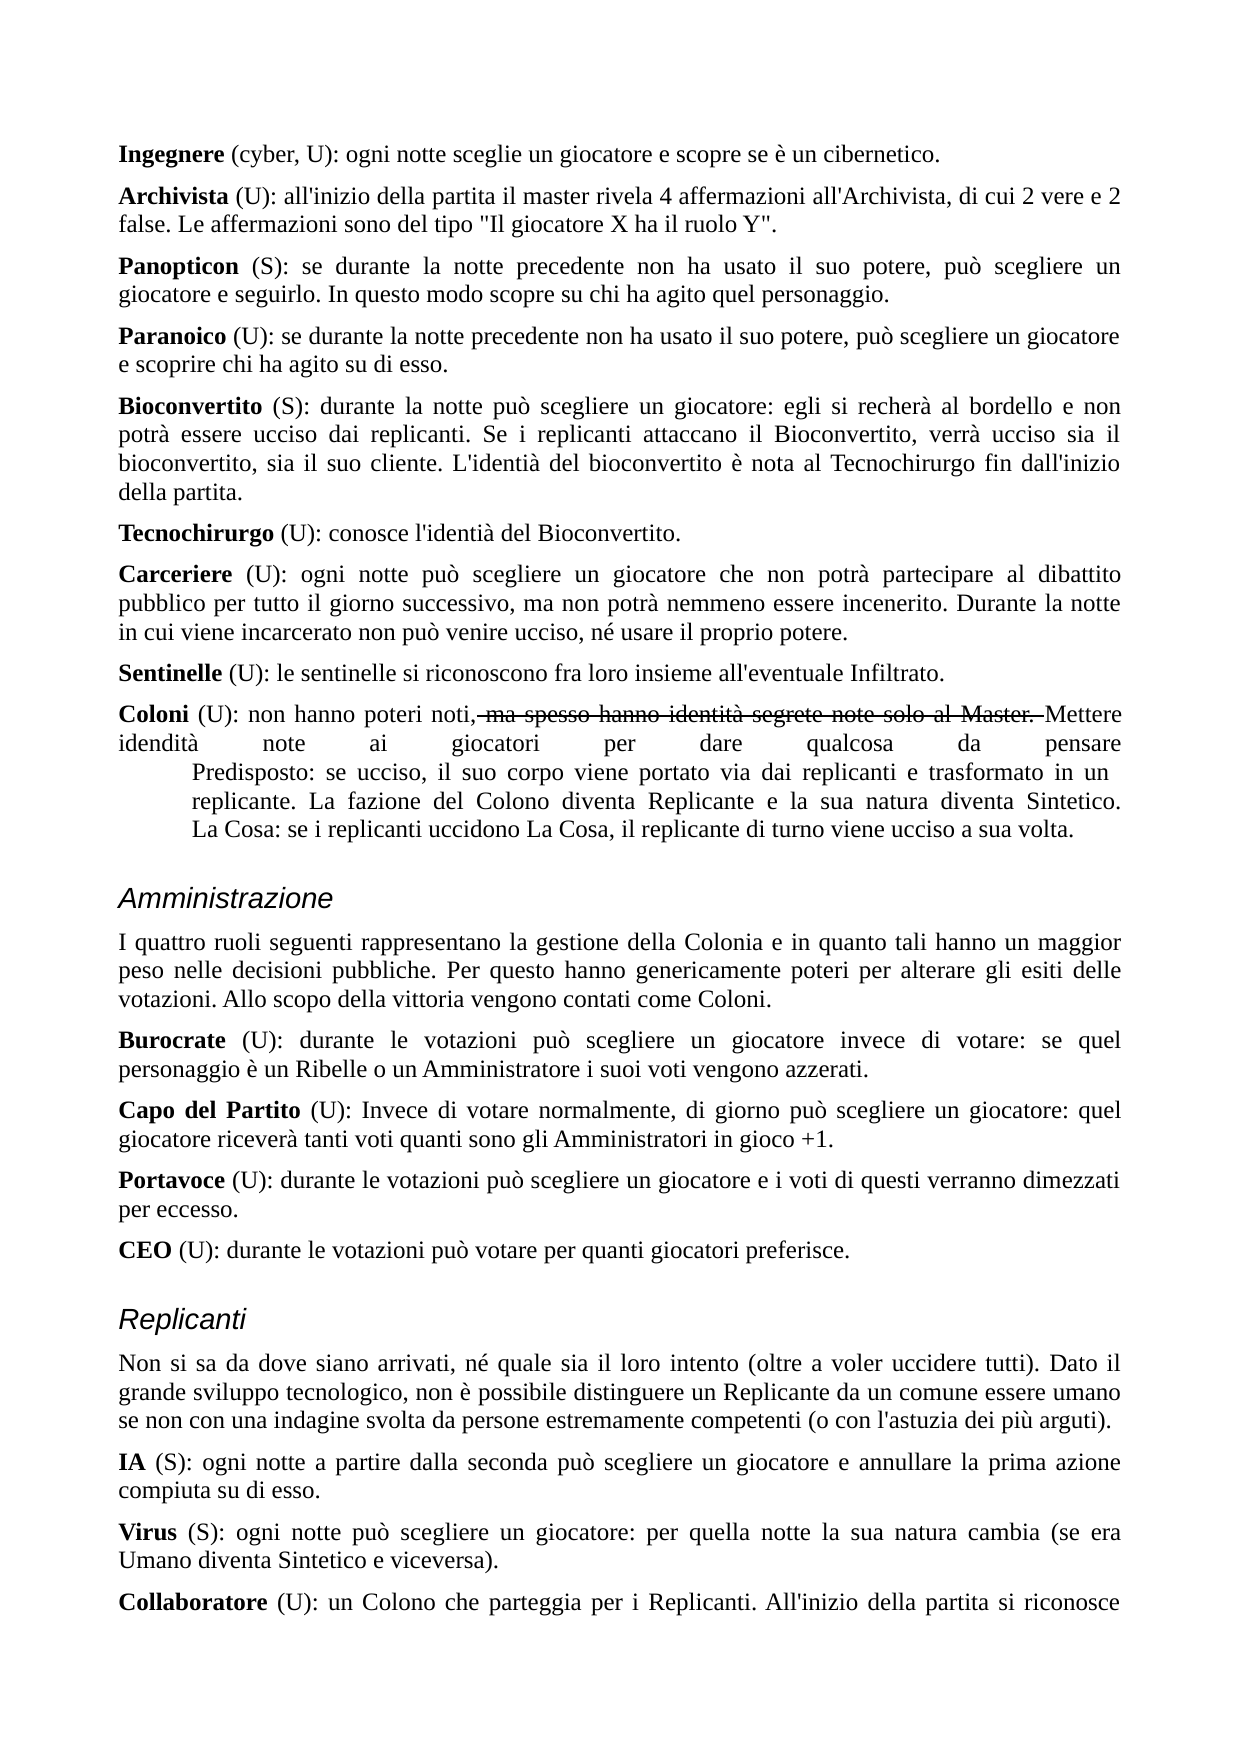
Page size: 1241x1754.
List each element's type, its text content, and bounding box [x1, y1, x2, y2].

text Ingegnere (cyber, U): ogni notte sceglie un giocatore e scopre se è un cibernetico. [118, 139, 1122, 168]
text IA (S): ogni notte a partire dalla seconda può scegliere un giocatore e annullare la prima azione compiuta su di esso. [118, 1447, 1122, 1504]
text Portavoce (U): durante le votazioni può scegliere un giocatore e i voti di questi verranno dimezzati per eccesso. [118, 1166, 1122, 1223]
text I quattro ruoli seguenti rappresentano la gestione della Colonia e in quanto tali hanno un maggior peso nelle decisioni pubbliche. Per questo hanno genericamente poteri per alterare gli esiti delle votazioni. Allo scopo della vittoria vengono contati come Coloni. [118, 927, 1122, 1013]
text Archivista (U): all'inizio della partita il master rivela 4 affermazioni all'Archivista, di cui 2 vere e 2 false. Le affermazioni sono del tipo "Il giocatore X ha il ruolo Y". [118, 181, 1122, 238]
subtitle Amministrazione [118, 881, 1122, 914]
text Paranoico (U): se durante la notte precedente non ha usato il suo potere, può scegliere un giocatore e scoprire chi ha agito su di esso. [118, 321, 1122, 378]
text Panopticon (S): se durante la notte precedente non ha usato il suo potere, può scegliere un giocatore e seguirlo. In questo modo scopre su chi ha agito quel personaggio. [118, 251, 1122, 308]
text CEO (U): durante le votazioni può votare per quanti giocatori preferisce. [118, 1236, 1122, 1264]
text Sentinelle (U): le sentinelle si riconoscono fra loro insieme all'eventuale Infiltrato. [118, 658, 1122, 687]
text Coloni (U): non hanno poteri noti, ma spesso hanno identità segrete note solo al Master. Mettere idendità note ai giocatori per dare qualcosa da pensare Predisposto: se ucciso, il suo corpo viene portato via dai replicanti e trasformato in un replicante. La fazione del Colono diventa Replicante e la sua natura diventa Sintetico. La Cosa: se i replicanti uccidono La Cosa, il replicante di turno viene ucciso a sua volta. [118, 699, 1122, 843]
text Capo del Partito (U): Invece di votare normalmente, di giorno può scegliere un giocatore: quel giocatore riceverà tanti voti quanti sono gli Amministratori in gioco +1. [118, 1096, 1122, 1153]
text Collaboratore (U): un Colono che parteggia per i Replicanti. All'inizio della partita si riconosce [118, 1587, 1122, 1615]
text Carceriere (U): ogni notte può scegliere un giocatore che non potrà partecipare al dibattito pubblico per tutto il giorno successivo, ma non potrà nemmeno essere incenerito. Durante la notte in cui viene incarcerato non può venire ucciso, né usare il proprio potere. [118, 559, 1122, 646]
text Burocrate (U): durante le votazioni può scegliere un giocatore invece di votare: se quel personaggio è un Ribelle o un Amministratore i suoi voti vengono azzerati. [118, 1026, 1122, 1083]
subtitle Replicanti [118, 1302, 1122, 1335]
text Virus (S): ogni notte può scegliere un giocatore: per quella notte la sua natura cambia (se era Umano diventa Sintetico e viceversa). [118, 1517, 1122, 1574]
text Tecnochirurgo (U): conosce l'identià del Bioconvertito. [118, 518, 1122, 547]
text Non si sa da dove siano arrivati, né quale sia il loro intento (oltre a voler uccidere tutti). Dato il grande sviluppo tecnologico, non è possibile distinguere un Replicante da un comune essere umano se non con una indagine svolta da persone estremamente competenti (o con l'astuzia dei più arguti). [118, 1348, 1122, 1434]
text Bioconvertito (S): durante la notte può scegliere un giocatore: egli si recherà al bordello e non potrà essere ucciso dai replicanti. Se i replicanti attaccano il Bioconvertito, verrà ucciso sia il bioconvertito, sia il suo cliente. L'identià del bioconvertito è nota al Tecnochirurgo fin dall'inizio della partita. [118, 391, 1122, 506]
